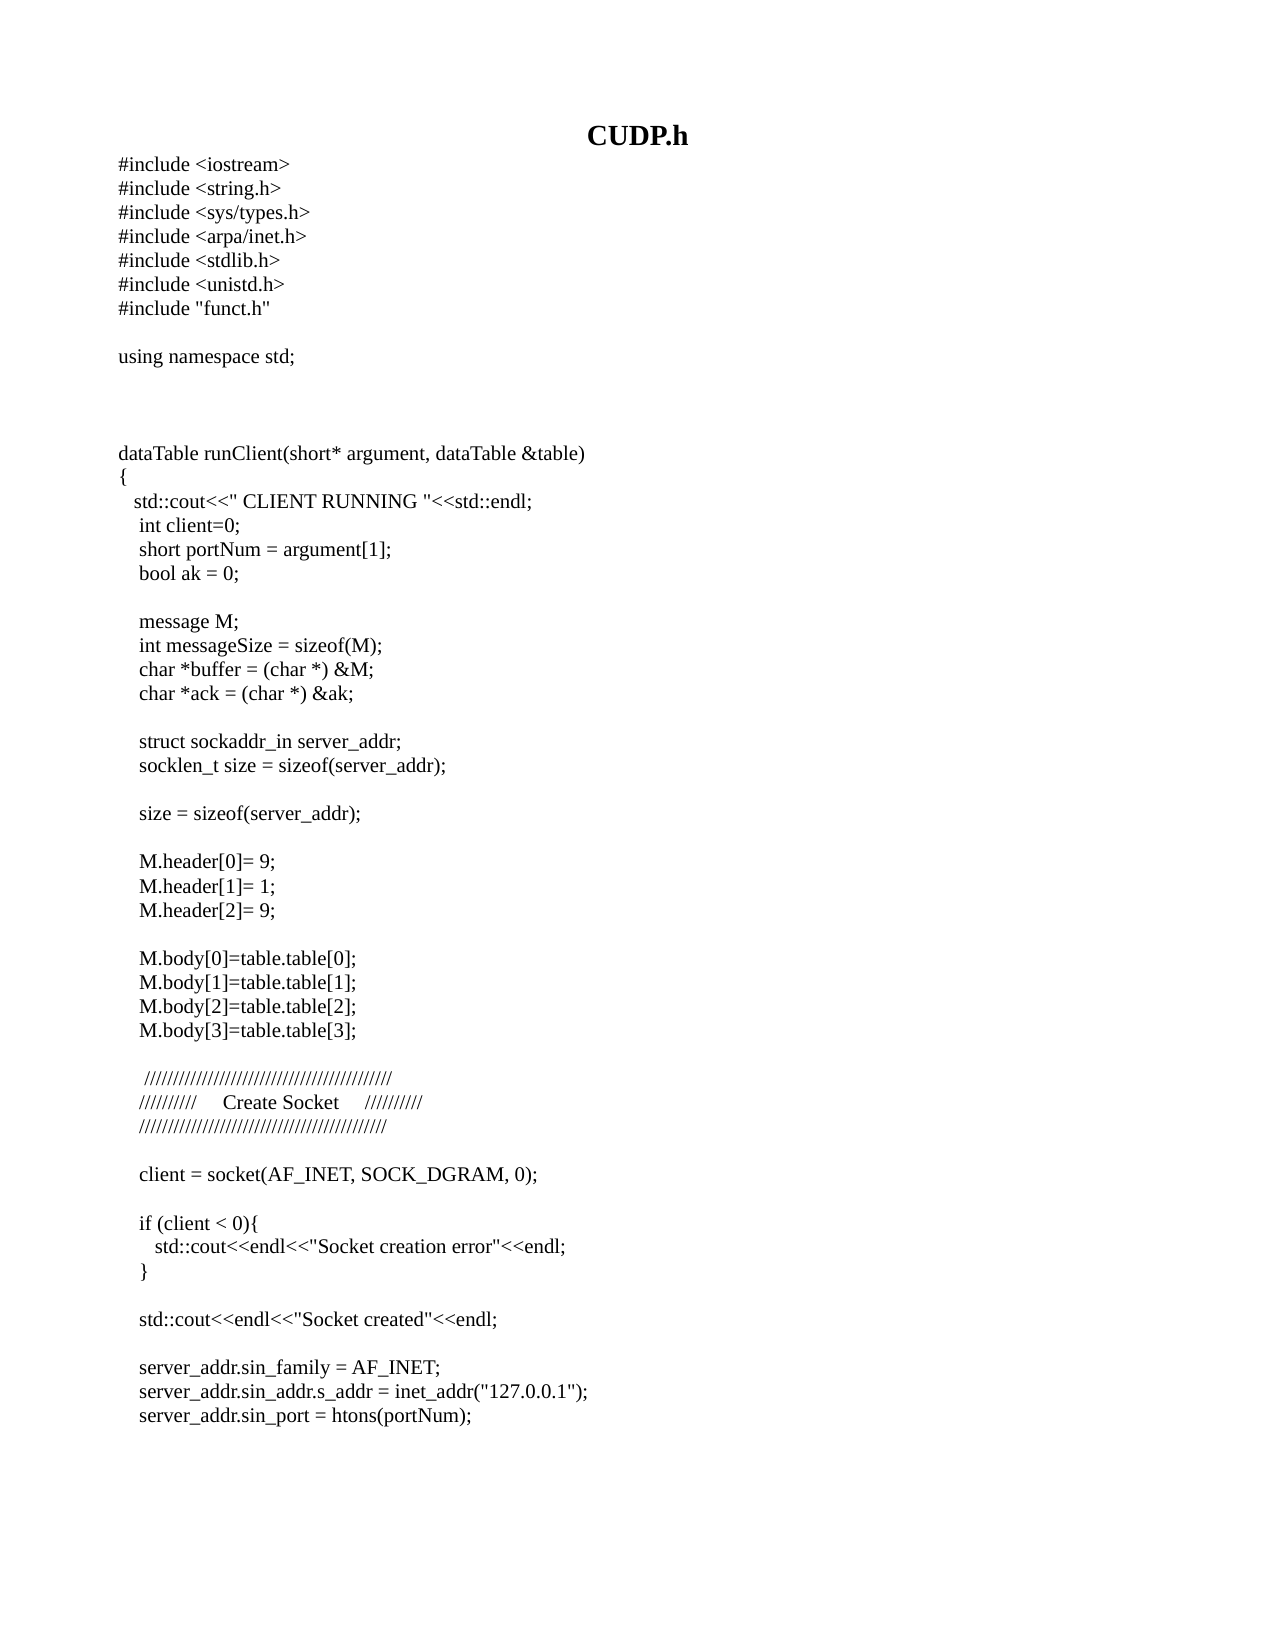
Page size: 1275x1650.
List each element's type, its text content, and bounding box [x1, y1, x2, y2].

text server_addr.sin_addr.s_addr = inet_addr("127.0.0.1"); [118, 1379, 1157, 1403]
text #include <iostream> [118, 152, 1157, 176]
text #include "funct.h" [118, 296, 1157, 320]
text dataTable runClient(short* argument, dataTable &table) [118, 440, 1157, 464]
text /////////////////////////////////////////// [118, 1114, 1157, 1138]
text #include <arpa/inet.h> [118, 224, 1157, 248]
text #include <string.h> [118, 176, 1157, 200]
text M.body[2]=table.table[2]; [118, 994, 1157, 1018]
text struct sockaddr_in server_addr; [118, 729, 1157, 753]
text char *ack = (char *) &ak; [118, 681, 1157, 705]
text CUDP.h [118, 118, 1157, 152]
text std::cout<<endl<<"Socket created"<<endl; [118, 1307, 1157, 1331]
text int client=0; [118, 513, 1157, 537]
text int messageSize = sizeof(M); [118, 633, 1157, 657]
text std::cout<<" CLIENT RUNNING "<<std::endl; [118, 488, 1157, 513]
text message M; [118, 609, 1157, 633]
text socklen_t size = sizeof(server_addr); [118, 753, 1157, 777]
text /////////////////////////////////////////// [118, 1066, 1157, 1090]
text M.body[1]=table.table[1]; [118, 970, 1157, 994]
text client = socket(AF_INET, SOCK_DGRAM, 0); [118, 1162, 1157, 1186]
text M.header[0]= 9; [118, 849, 1157, 873]
text } [118, 1258, 1157, 1283]
text { [118, 464, 1157, 488]
text std::cout<<endl<<"Socket creation error"<<endl; [118, 1234, 1157, 1258]
text server_addr.sin_port = htons(portNum); [118, 1403, 1157, 1427]
text using namespace std; [118, 344, 1157, 368]
text M.header[2]= 9; [118, 898, 1157, 922]
text #include <unistd.h> [118, 272, 1157, 296]
text M.header[1]= 1; [118, 873, 1157, 898]
text size = sizeof(server_addr); [118, 801, 1157, 825]
text ////////// Create Socket ////////// [118, 1090, 1157, 1114]
text char *buffer = (char *) &M; [118, 657, 1157, 681]
text if (client < 0){ [118, 1210, 1157, 1234]
text server_addr.sin_family = AF_INET; [118, 1355, 1157, 1379]
text #include <sys/types.h> [118, 200, 1157, 224]
text M.body[3]=table.table[3]; [118, 1018, 1157, 1042]
text #include <stdlib.h> [118, 248, 1157, 272]
text bool ak = 0; [118, 561, 1157, 585]
text short portNum = argument[1]; [118, 537, 1157, 561]
text M.body[0]=table.table[0]; [118, 946, 1157, 970]
